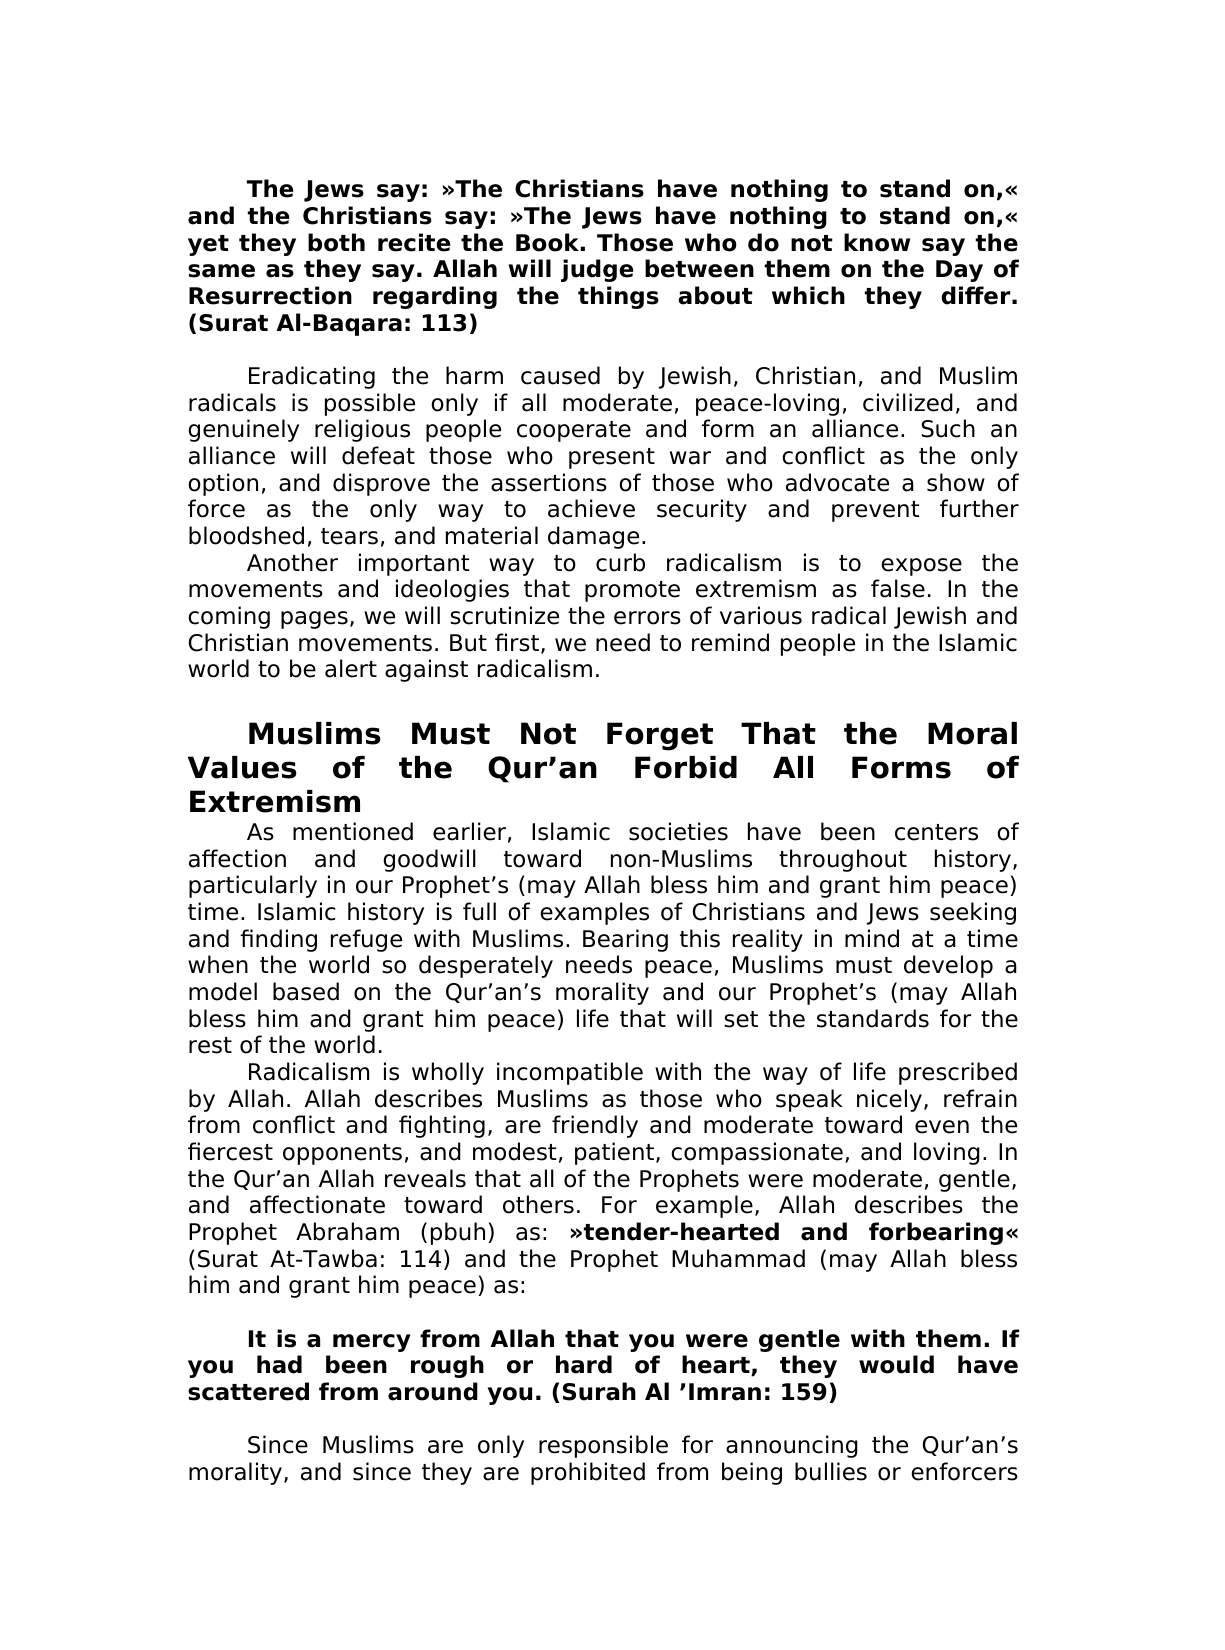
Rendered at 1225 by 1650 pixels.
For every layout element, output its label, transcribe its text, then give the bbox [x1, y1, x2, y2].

text It is a mercy from Allah that you were gentle with them. If you had been rough or hard of heart, they would have scattered from around you. (Surah Al ’Imran: 159) [187, 1326, 1020, 1406]
text Muslims Must Not Forget That the Moral Values of the Qur’an Forbid All Forms of Extremism [187, 717, 1020, 819]
text As mentioned earlier, Islamic societies have been centers of affection and goodwill toward non-Muslims throughout history, particularly in our Prophet’s (may Allah bless him and grant him peace) time. Islamic history is full of examples of Christians and Jews seeking and finding refuge with Muslims. Bearing this reality in mind at a time when the world so desperately needs peace, Muslims must develop a model based on the Qur’an’s morality and our Prophet’s (may Allah bless him and grant him peace) life that will set the standards for the rest of the world. [187, 819, 1020, 1059]
text Since Muslims are only responsible for announcing the Qur’an’s morality, and since they are prohibited from being bullies or enforcers [187, 1432, 1020, 1486]
text Eradicating the harm caused by Jewish, Christian, and Muslim radicals is possible only if all moderate, peace-loving, civilized, and genuinely religious people cooperate and form an alliance. Such an alliance will defeat those who present war and conflict as the only option, and disprove the assertions of those who advocate a show of force as the only way to achieve security and prevent further bloodshed, tears, and material damage. [187, 363, 1020, 550]
text The Jews say: »The Christians have nothing to stand on,« and the Christians say: »The Jews have nothing to stand on,« yet they both recite the Book. Those who do not know say the same as they say. Allah will judge between them on the Day of Resurrection regarding the things about which they differ. (Surat Al-Baqara: 113) [187, 177, 1020, 337]
text Radicalism is wholly incompatible with the way of life prescribed by Allah. Allah describes Muslims as those who speak nicely, refrain from conflict and fighting, are friendly and moderate toward even the fiercest opponents, and modest, patient, compassionate, and loving. In the Qur’an Allah reveals that all of the Prophets were moderate, gentle, and affectionate toward others. For example, Allah describes the Prophet Abraham (pbuh) as: »tender-hearted and forbearing« (Surat At-Tawba: 114) and the Prophet Muhammad (may Allah bless him and grant him peace) as: [187, 1059, 1020, 1299]
text Another important way to curb radicalism is to expose the movements and ideologies that promote extremism as false. In the coming pages, we will scrutinize the errors of various radical Jewish and Christian movements. But first, we need to remind people in the Islamic world to be alert against radicalism. [187, 550, 1020, 683]
